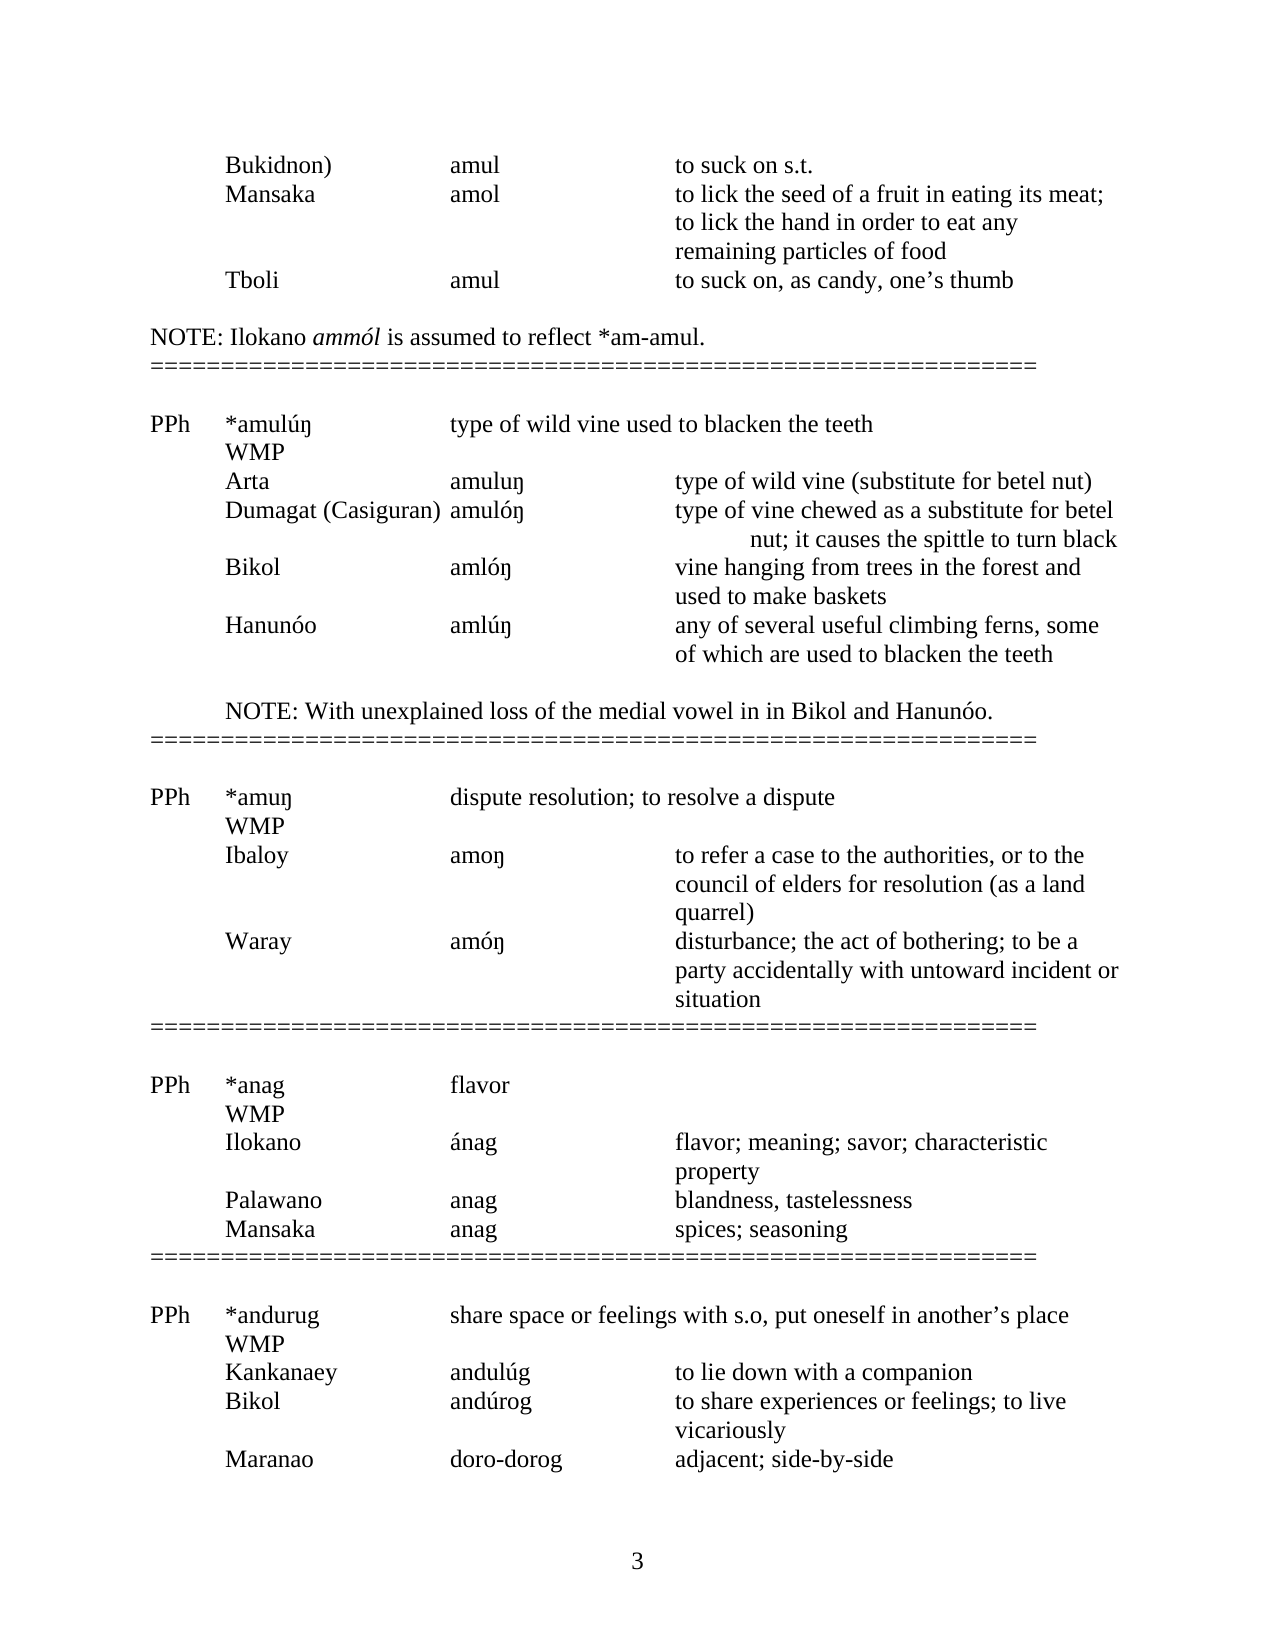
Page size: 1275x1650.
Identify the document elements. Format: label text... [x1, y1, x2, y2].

text WMP [150, 1099, 1125, 1127]
text Palawano anag blandness, tastelessness [150, 1185, 1125, 1214]
text WMP [150, 1329, 1125, 1357]
text Maranao doro-dorog adjacent; side-by-side [150, 1444, 1125, 1472]
text WMP [150, 811, 1125, 840]
text NOTE: With unexplained loss of the medial vowel in in Bikol and Hanunóo. [150, 696, 1125, 725]
text Bukidnon) amul to suck on s.t. [150, 150, 1125, 179]
text Dumagat (Casiguran) amulóŋ type of vine chewed as a substitute for betel nut; it causes the spittle to turn black [150, 495, 1125, 552]
text PPh *amulúŋ type of wild vine used to blacken the teeth [150, 409, 1125, 437]
text Waray amóŋ disturbance; the act of bothering; to be a [150, 926, 1125, 955]
text Arta amuluŋ type of wild vine (substitute for betel nut) [150, 466, 1125, 495]
text WMP [150, 437, 1125, 466]
text Kankanaey andulúg to lie down with a companion [150, 1357, 1125, 1386]
text Mansaka anag spices; seasoning [150, 1214, 1125, 1242]
text PPh *anag flavor [150, 1070, 1125, 1099]
text Tboli amul to suck on, as candy, one’s thumb [150, 265, 1125, 294]
text =============================================================== [150, 351, 1125, 380]
text Bikol amlóŋ vine hanging from trees in the forest and [150, 552, 1125, 581]
text property [150, 1156, 1125, 1185]
text to lick the hand in order to eat any remaining particles of food [675, 207, 1125, 265]
text Bikol andúrog to share experiences or feelings; to live [150, 1386, 1125, 1415]
text =============================================================== [150, 725, 1125, 754]
text =============================================================== [150, 1012, 1125, 1041]
text used to make baskets [600, 581, 1125, 610]
text party accidentally with untoward incident or situation [675, 955, 1125, 1012]
text PPh *amuŋ dispute resolution; to resolve a dispute [150, 782, 1125, 811]
text NOTE: Ilokano ammól is assumed to reflect *am-amul. [150, 322, 1125, 351]
text council of elders for resolution (as a land quarrel) [675, 869, 1125, 926]
text vicariously [600, 1415, 1125, 1444]
text PPh *andurug share space or feelings with s.o, put oneself in another’s place [150, 1300, 1125, 1329]
text Mansaka amol to lick the seed of a fruit in eating its meat; [150, 179, 1125, 207]
text Hanunóo amlúŋ any of several useful climbing ferns, some [150, 610, 1125, 639]
text =============================================================== [150, 1242, 1125, 1271]
text of which are used to blacken the teeth [600, 639, 1125, 667]
text Ibaloy amoŋ to refer a case to the authorities, or to the [150, 840, 1125, 869]
text Ilokano ánag flavor; meaning; savor; characteristic [150, 1127, 1125, 1156]
